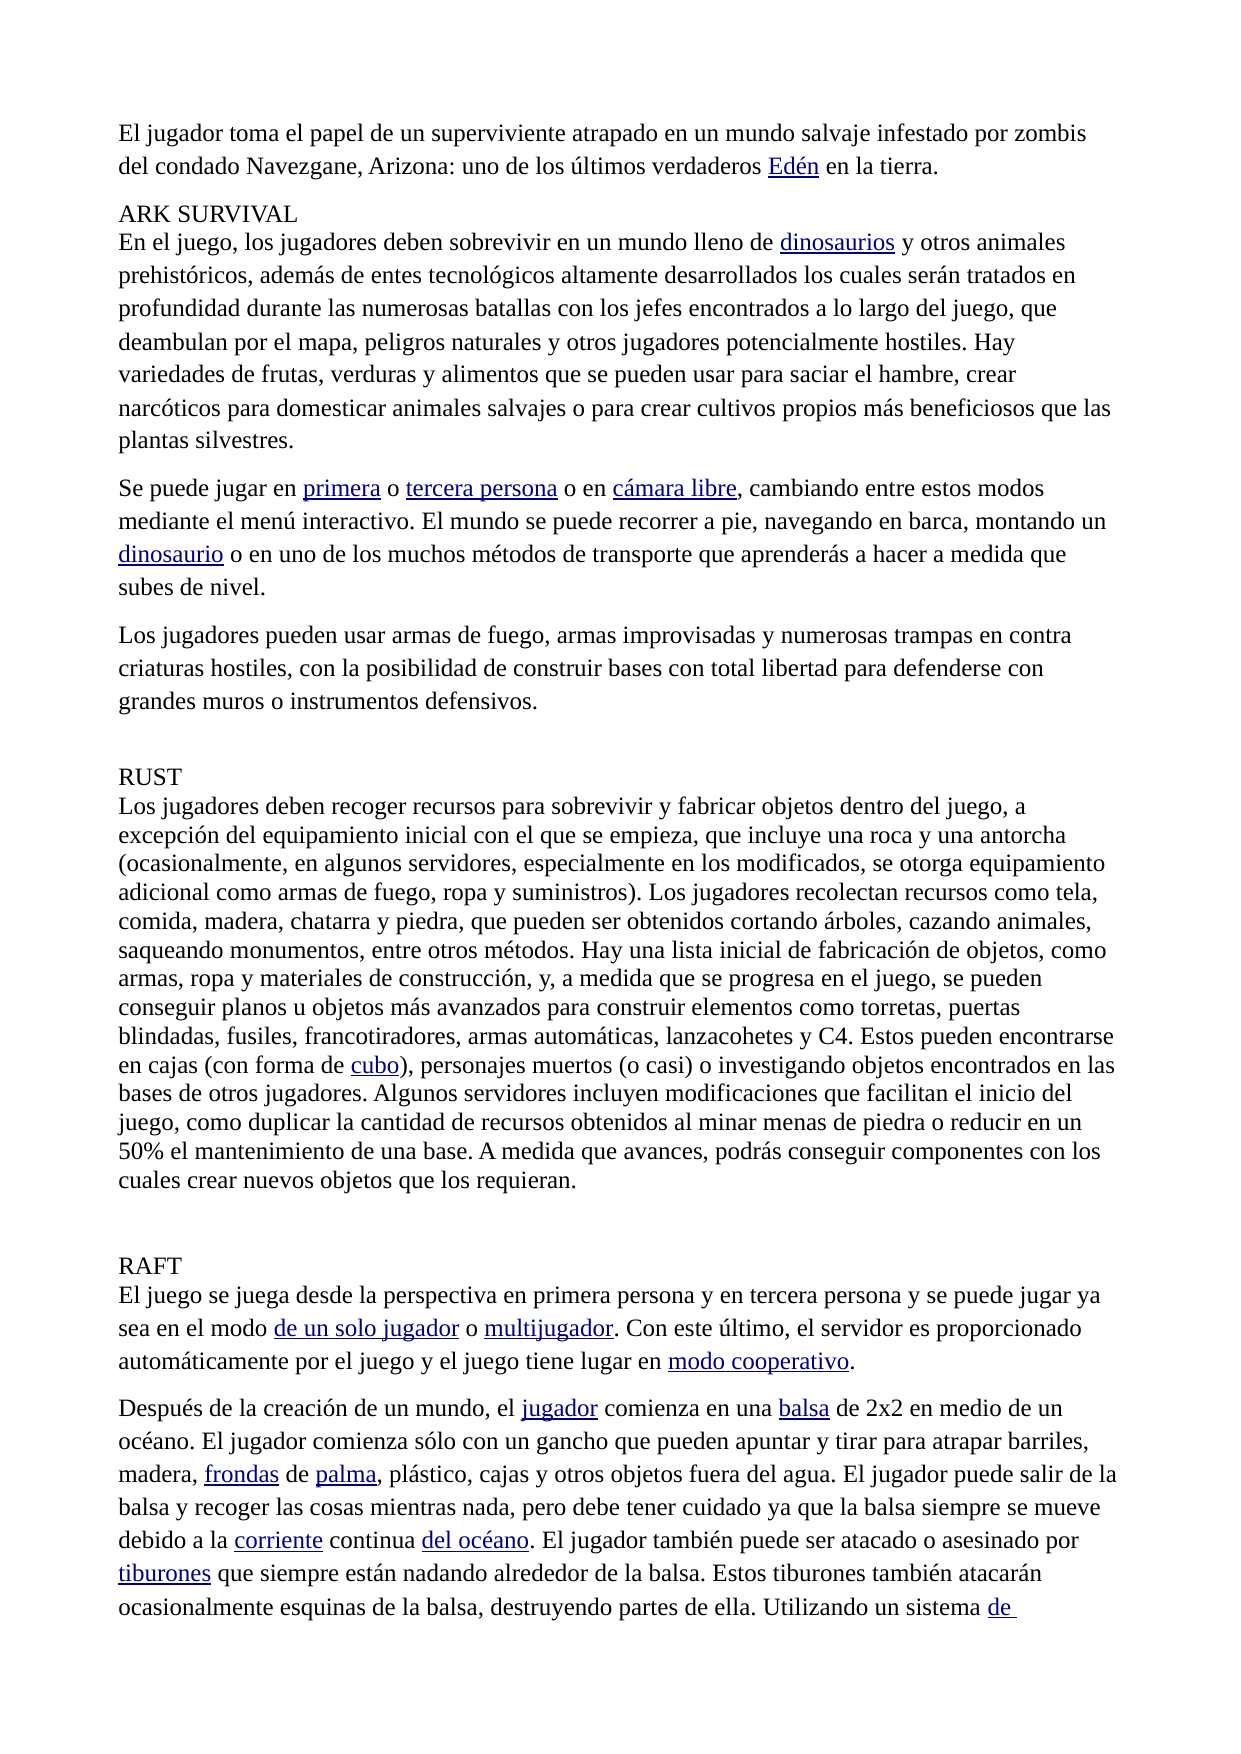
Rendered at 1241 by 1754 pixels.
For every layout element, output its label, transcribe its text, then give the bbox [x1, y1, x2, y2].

text Se puede jugar en primera o tercera persona o en cámara libre, cambiando entre estos modos mediante el menú interactivo. El mundo se puede recorrer a pie, navegando en barca, montando un dinosaurio o en uno de los muchos métodos de transporte que aprenderás a hacer a medida que subes de nivel. [118, 473, 1122, 601]
text ARK SURVIVAL [118, 199, 1122, 227]
text En el juego, los jugadores deben sobrevivir en un mundo lleno de dinosaurios y otros animales prehistóricos, además de entes tecnológicos altamente desarrollados los cuales serán tratados en profundidad durante las numerosas batallas con los jefes encontrados a lo largo del juego, que deambulan por el mapa, peligros naturales y otros jugadores potencialmente hostiles. Hay variedades de frutas, verduras y alimentos que se pueden usar para saciar el hambre, crear narcóticos para domesticar animales salvajes o para crear cultivos propios más beneficiosos que las plantas silvestres. [118, 227, 1122, 454]
text Después de la creación de un mundo, el jugador comienza en una balsa de 2x2 en medio de un océano. El jugador comienza sólo con un gancho que pueden apuntar y tirar para atrapar barriles, madera, frondas de palma, plástico, cajas y otros objetos fuera del agua. El jugador puede salir de la balsa y recoger las cosas mientras nada, pero debe tener cuidado ya que la balsa siempre se mueve debido a la corriente continua del océano. El jugador también puede ser atacado o asesinado por tiburones que siempre están nadando alrededor de la balsa. Estos tiburones también atacarán ocasionalmente esquinas de la balsa, destruyendo partes de ella. Utilizando un sistema de [118, 1393, 1122, 1620]
text RAFT [118, 1251, 1122, 1280]
text El jugador toma el papel de un superviviente atrapado en un mundo salvaje infestado por zombis del condado Navezgane, Arizona: uno de los últimos verdaderos Edén en la tierra. [118, 118, 1122, 180]
text RUST [118, 762, 1122, 791]
text El juego se juega desde la perspectiva en primera persona y en tercera persona y se puede jugar ya sea en el modo de un solo jugador o multijugador. Con este último, el servidor es proporcionado automáticamente por el juego y el juego tiene lugar en modo cooperativo. [118, 1280, 1122, 1374]
text Los jugadores deben recoger recursos para sobrevivir y fabricar objetos dentro del juego, a excepción del equipamiento inicial con el que se empieza, que incluye una roca y una antorcha (ocasionalmente, en algunos servidores, especialmente en los modificados, se otorga equipamiento adicional como armas de fuego, ropa y suministros). Los jugadores recolectan recursos como tela, comida, madera, chatarra y piedra, que pueden ser obtenidos cortando árboles, cazando animales, saqueando monumentos, entre otros métodos. Hay una lista inicial de fabricación de objetos, como armas, ropa y materiales de construcción, y, a medida que se progresa en el juego, se pueden conseguir planos u objetos más avanzados para construir elementos como torretas, puertas blindadas, fusiles, francotiradores, armas automáticas, lanzacohetes y C4. Estos pueden encontrarse en cajas (con forma de cubo), personajes muertos (o casi) o investigando objetos encontrados en las bases de otros jugadores. Algunos servidores incluyen modificaciones que facilitan el inicio del juego, como duplicar la cantidad de recursos obtenidos al minar menas de piedra o reducir en un 50% el mantenimiento de una base. A medida que avances, podrás conseguir componentes con los cuales crear nuevos objetos que los requieran. [118, 791, 1122, 1193]
text Los jugadores pueden usar armas de fuego, armas improvisadas y numerosas trampas en contra criaturas hostiles, con la posibilidad de construir bases con total libertad para defenderse con grandes muros o instrumentos defensivos. [118, 620, 1122, 715]
